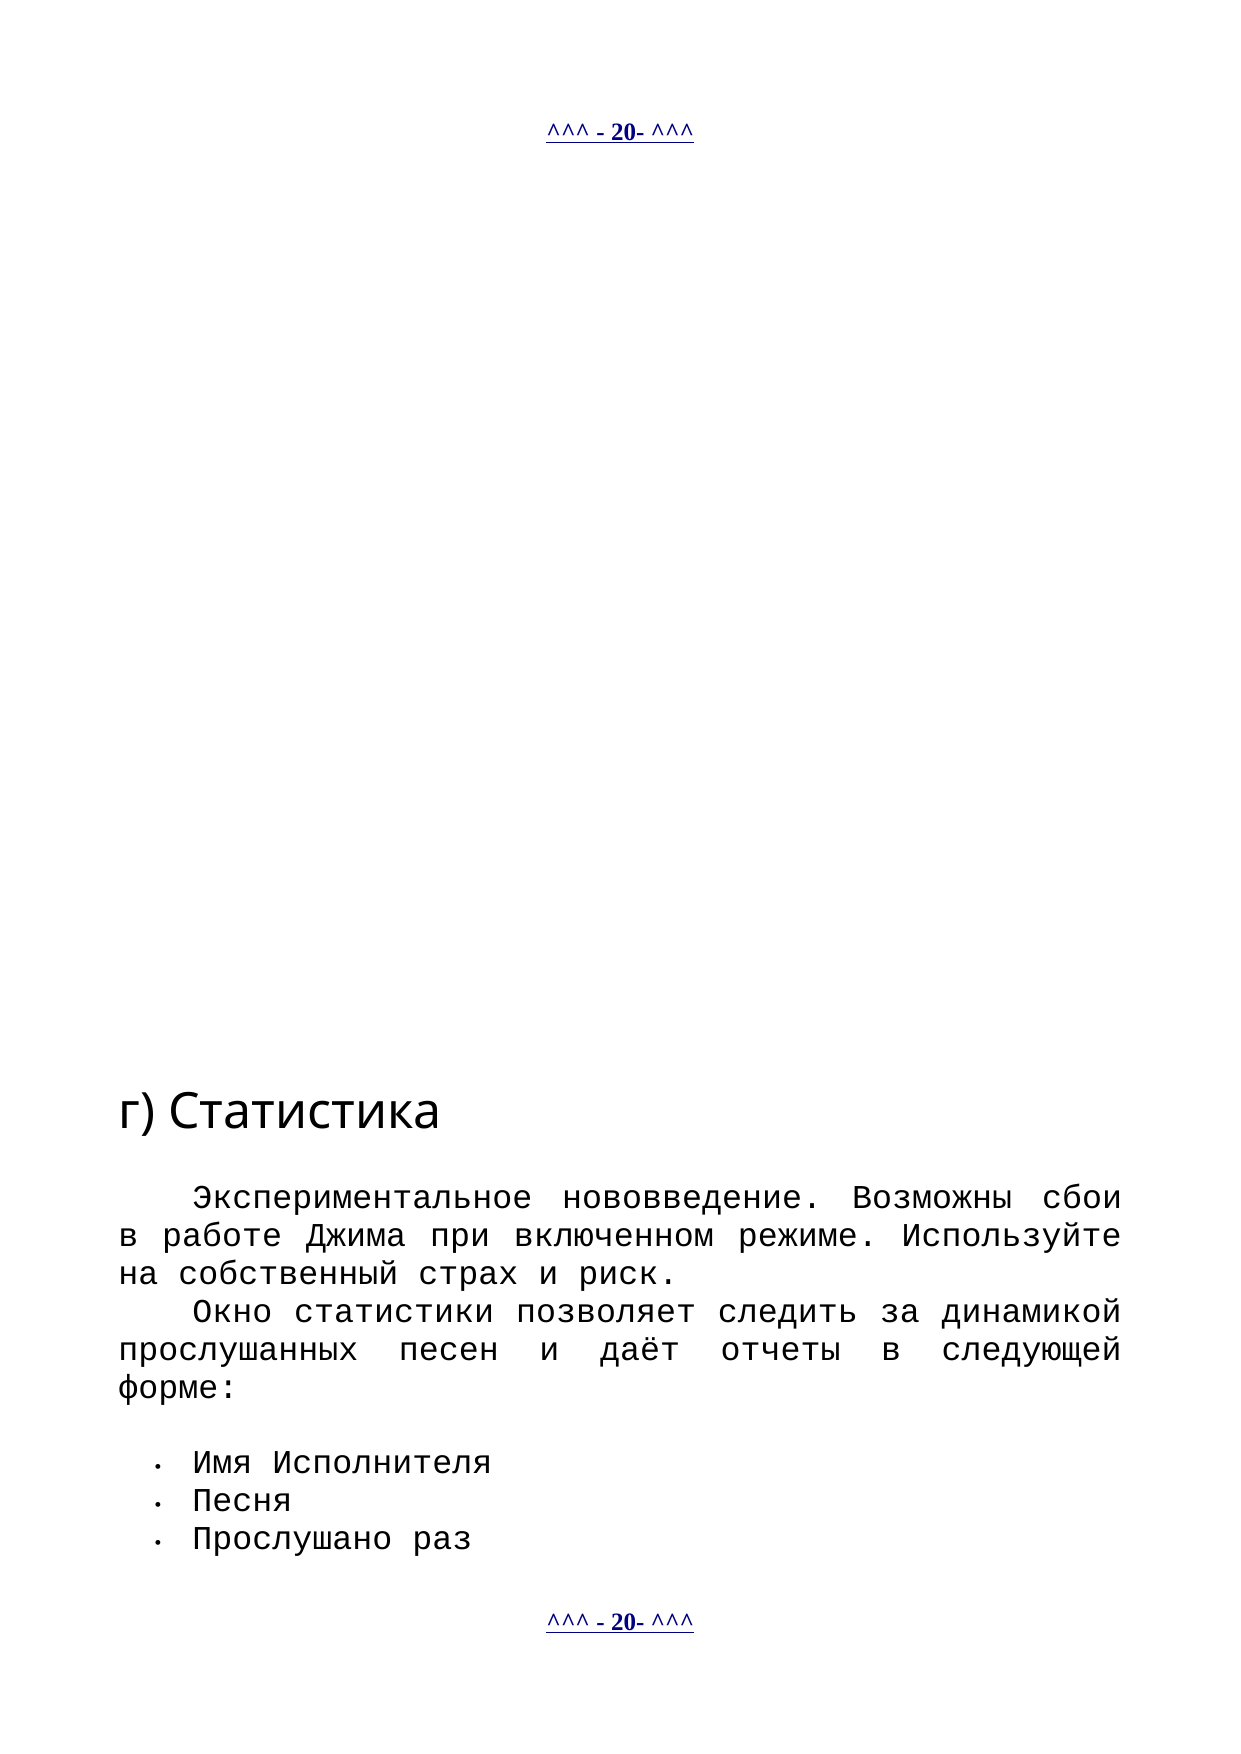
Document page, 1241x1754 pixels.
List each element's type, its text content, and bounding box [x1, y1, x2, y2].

text г) Статистика [118, 1075, 1122, 1143]
list Прослушано раз [154, 1522, 1122, 1559]
list Имя Исполнителя [154, 1446, 1122, 1484]
text Окно статистики позволяет следить за динамикой прослушанных песен и даёт отчеты в следующей форме: [118, 1295, 1122, 1408]
list Песня [154, 1484, 1122, 1522]
text Экспериментальное нововведение. Возможны сбои в работе Джима при включенном режиме. Используйте на собственный страх и риск. [118, 1181, 1122, 1295]
